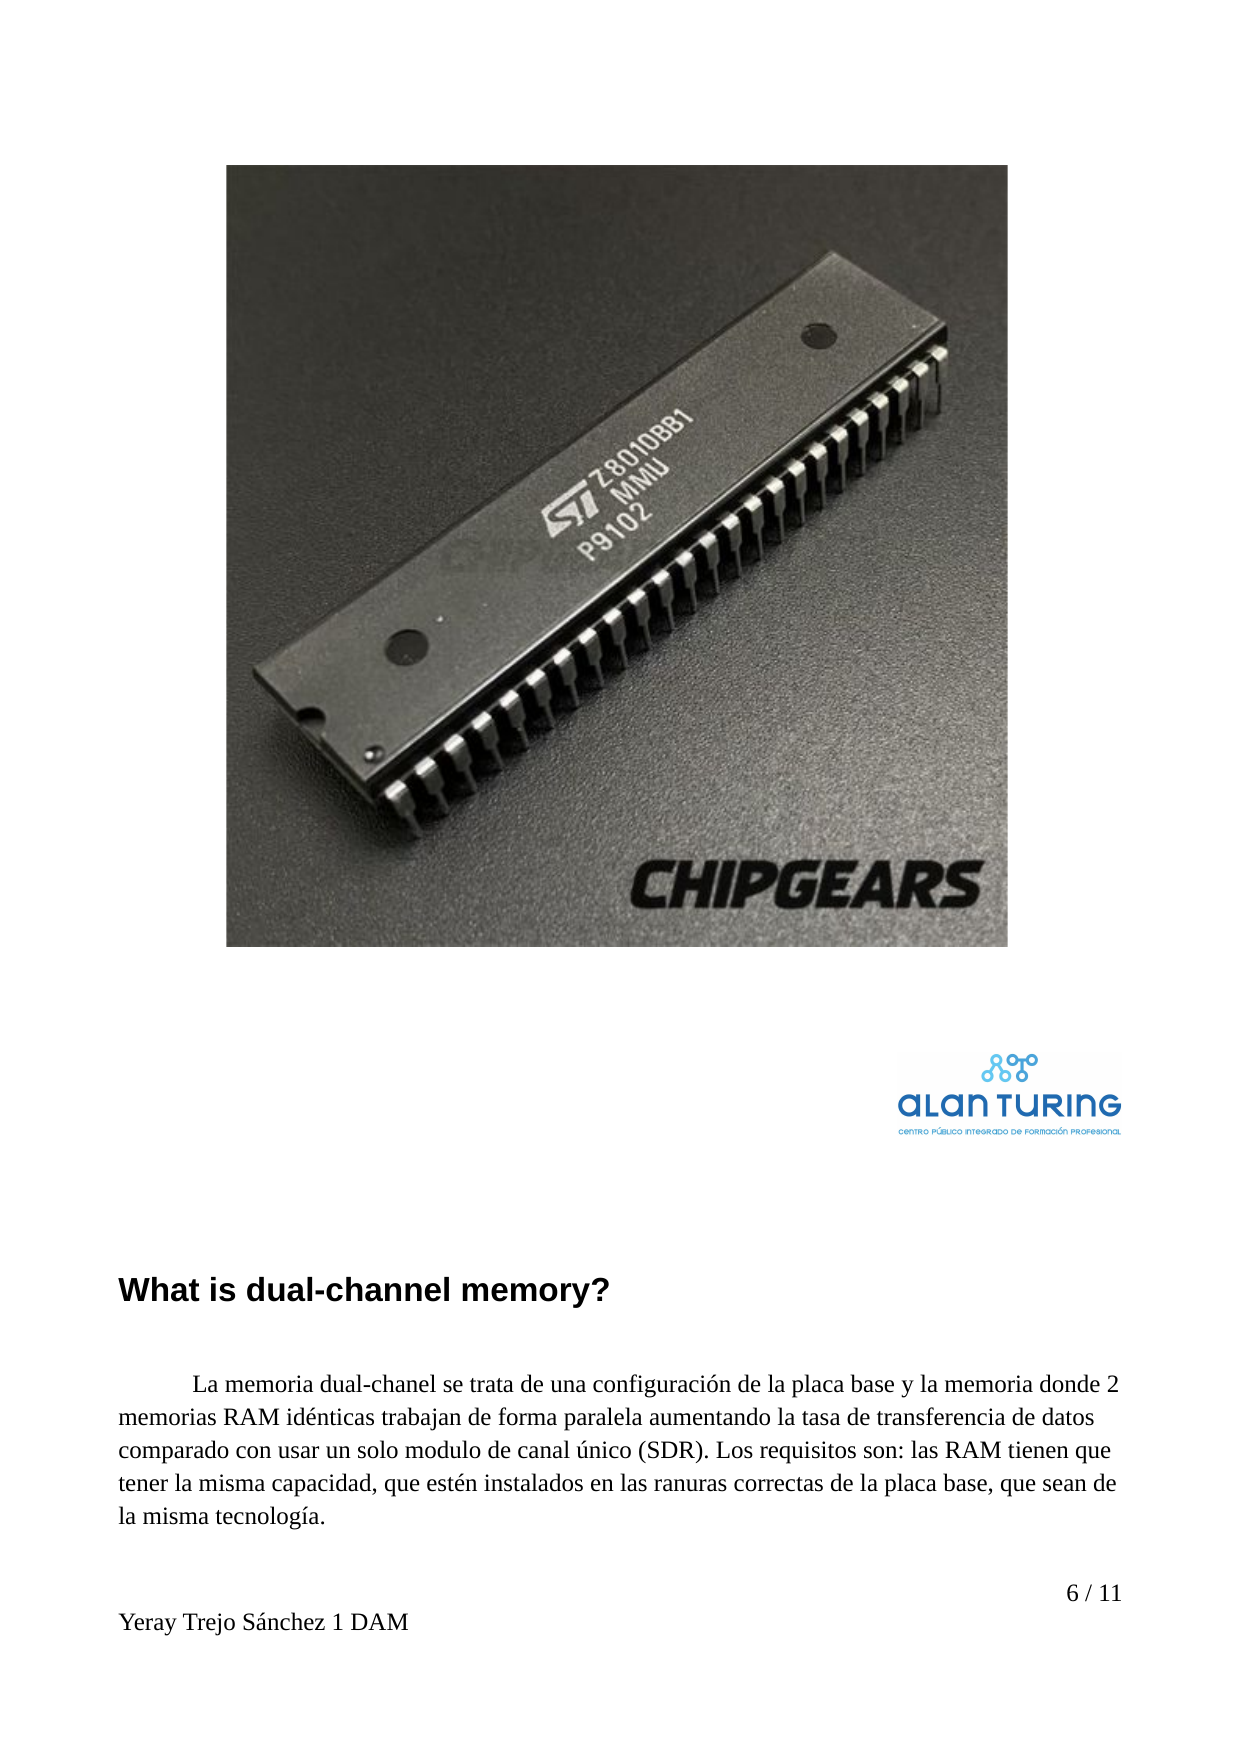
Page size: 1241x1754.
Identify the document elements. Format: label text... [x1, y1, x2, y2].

subtitle What is dual-channel memory? [118, 1270, 1122, 1309]
text La memoria dual-chanel se trata de una configuración de la placa base y la memoria donde 2 memorias RAM idénticas trabajan de forma paralela aumentando la tasa de transferencia de datos comparado con usar un solo modulo de canal único (SDR). Los requisitos son: las RAM tienen que tener la misma capacidad, que estén instalados en las ranuras correctas de la placa base, que sean de la misma tecnología. [118, 1369, 1122, 1530]
picture [896, 1052, 1123, 1136]
picture [226, 165, 1008, 947]
